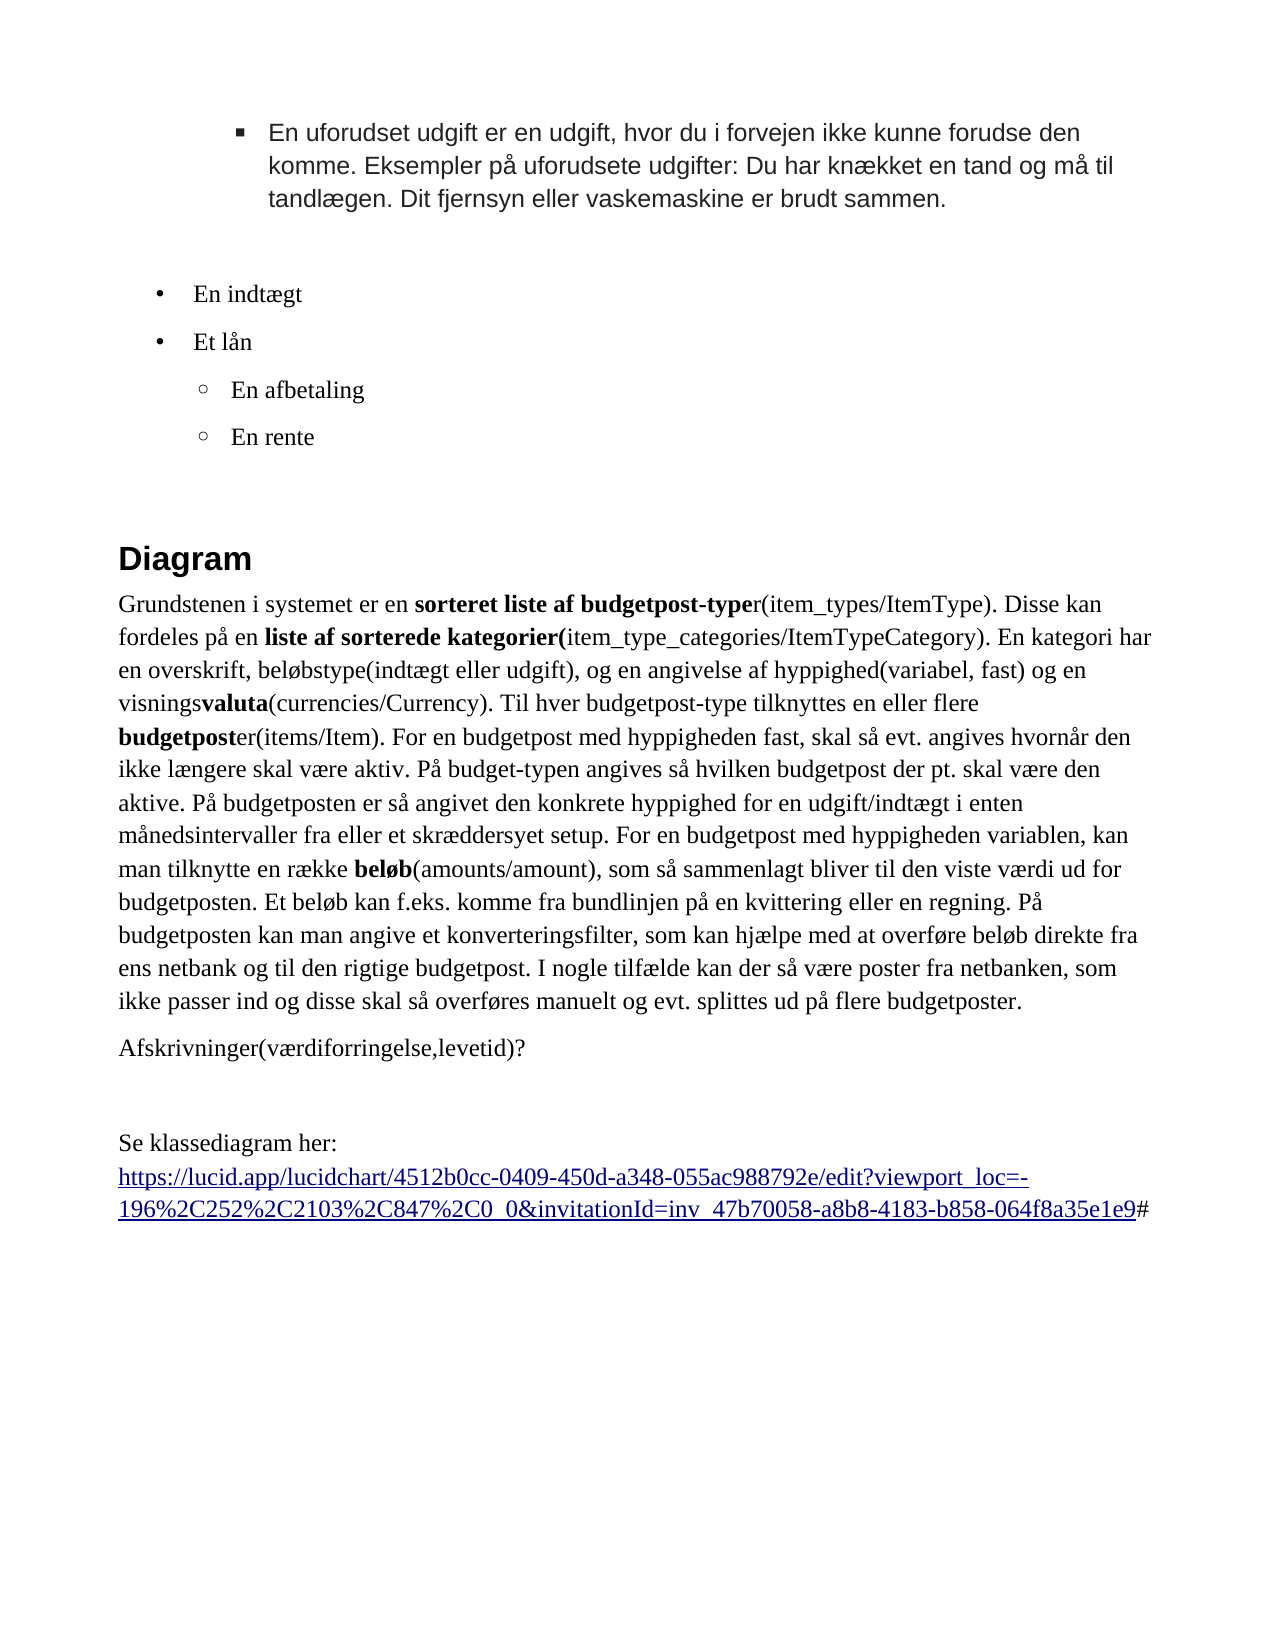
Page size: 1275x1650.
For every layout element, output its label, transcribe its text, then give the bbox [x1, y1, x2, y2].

list En uforudset udgift er en udgift, hvor du i forvejen ikke kunne forudse den komme. Eksempler på uforudsete udgifter: Du har knækket en tand og må til tandlægen. Dit fjernsyn eller vaskemaskine er brudt sammen. [231, 118, 1157, 213]
list Et lån [156, 327, 1157, 356]
text Se klassediagram her: https://lucid.app/lucidchart/4512b0cc-0409-450d-a348-055ac988792e/edit?viewport_loc=-196%2C252%2C2103%2C847%2C0_0&invitationId=inv_47b70058-a8b8-4183-b858-064f8a35e1e9# [118, 1128, 1157, 1223]
text Grundstenen i systemet er en sorteret liste af budgetpost-typer(item_types/ItemType). Disse kan fordeles på en liste af sorterede kategorier(item_type_categories/ItemTypeCategory). En kategori har en overskrift, beløbstype(indtægt eller udgift), og en angivelse af hyppighed(variabel, fast) og en visningsvaluta(currencies/Currency). Til hver budgetpost-type tilknyttes en eller flere budgetposter(items/Item). For en budgetpost med hyppigheden fast, skal så evt. angives hvornår den ikke længere skal være aktiv. På budget-typen angives så hvilken budgetpost der pt. skal være den aktive. På budgetposten er så angivet den konkrete hyppighed for en udgift/indtægt i enten månedsintervaller fra eller et skræddersyet setup. For en budgetpost med hyppigheden variablen, kan man tilknytte en række beløb(amounts/amount), som så sammenlagt bliver til den viste værdi ud for budgetposten. Et beløb kan f.eks. komme fra bundlinjen på en kvittering eller en regning. På budgetposten kan man angive et konverteringsfilter, som kan hjælpe med at overføre beløb direkte fra ens netbank og til den rigtige budgetpost. I nogle tilfælde kan der så være poster fra netbanken, som ikke passer ind og disse skal så overføres manuelt og evt. splittes ud på flere budgetposter. [118, 589, 1157, 1014]
list En indtægt [156, 279, 1157, 308]
list En afbetaling [193, 375, 1157, 403]
subtitle Diagram [118, 538, 1157, 577]
list En rente [193, 422, 1157, 451]
text Afskrivninger(værdiforringelse,levetid)? [118, 1033, 1157, 1062]
